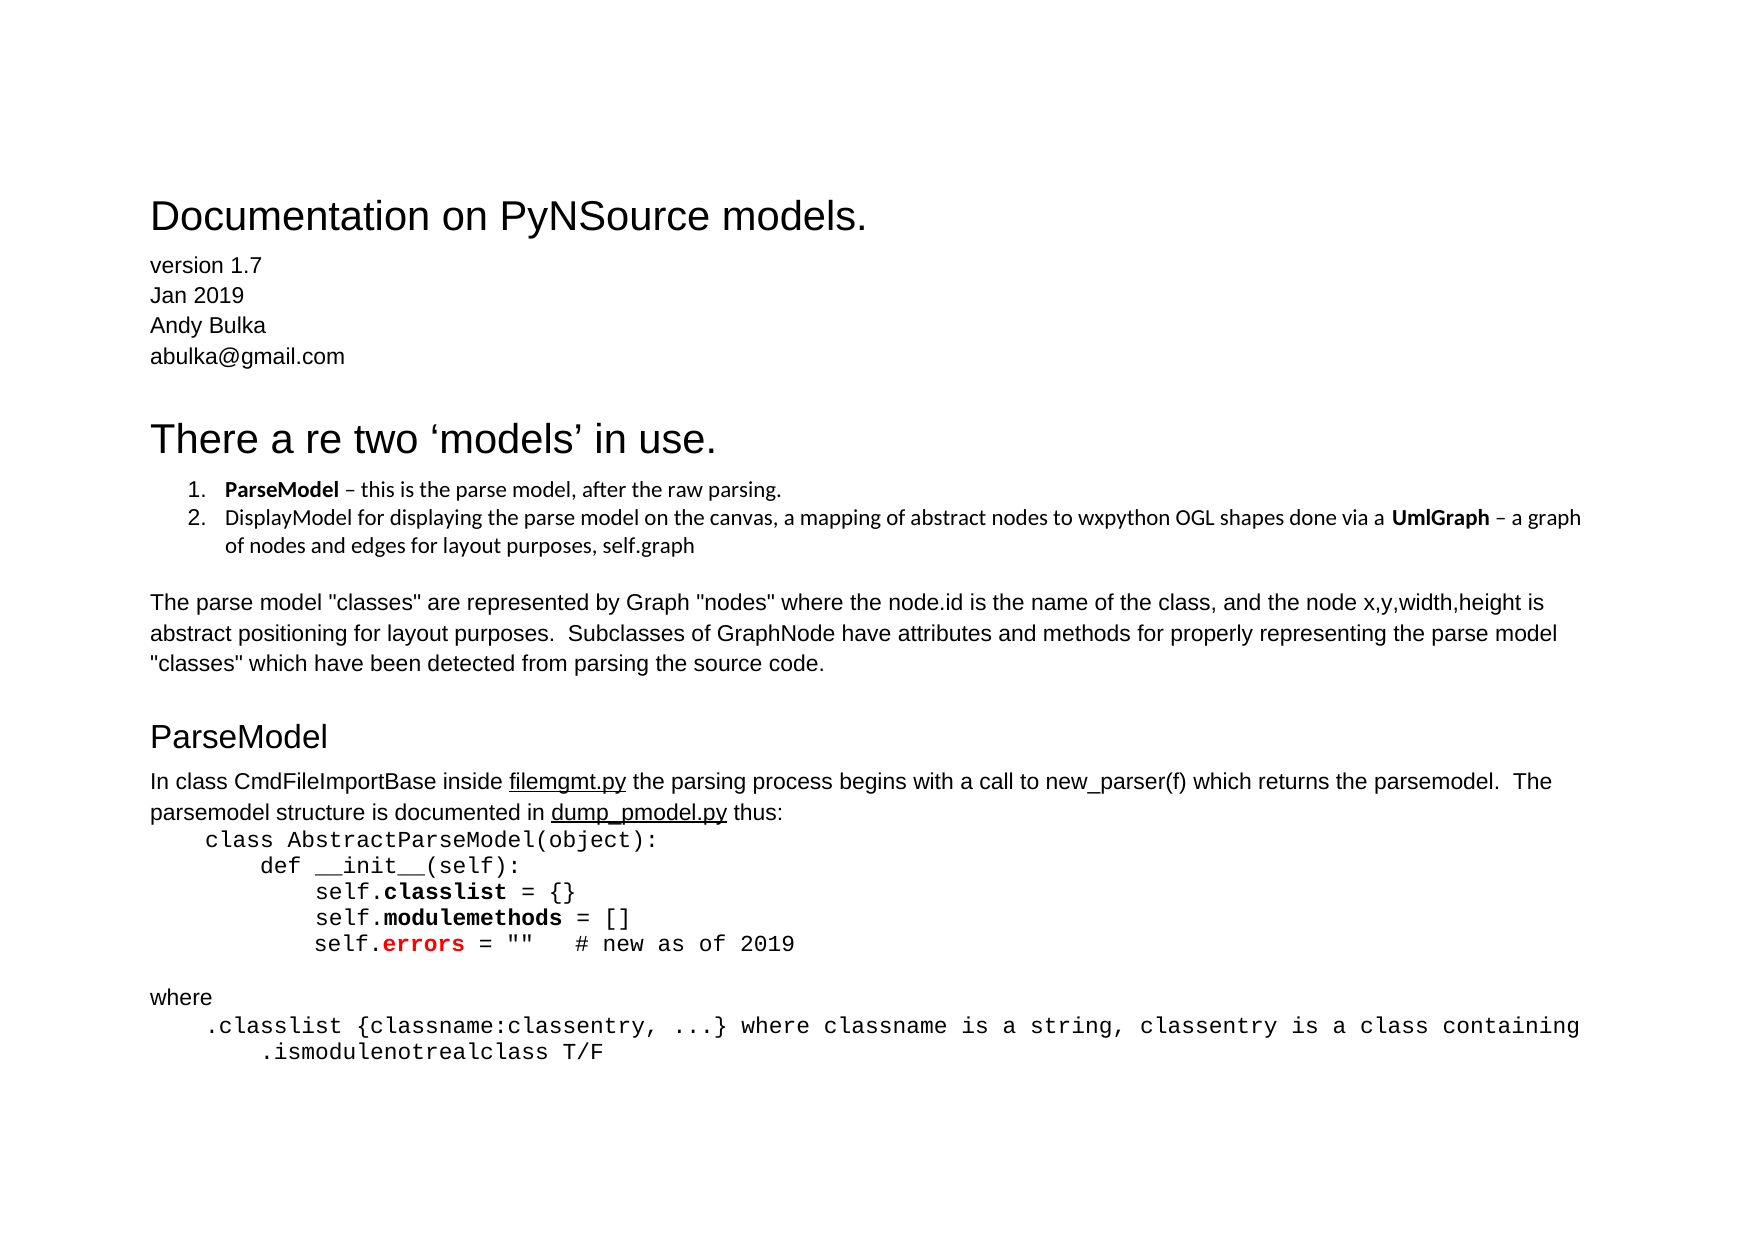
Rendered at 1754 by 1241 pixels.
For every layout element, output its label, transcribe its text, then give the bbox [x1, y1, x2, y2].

subtitle ParseModel [150, 717, 1604, 756]
text self.classlist = {} [150, 881, 1604, 907]
text In class CmdFileImportBase inside filemgmt.py the parsing process begins with a call to new_parser(f) which returns the parsemodel. The parsemodel structure is documented in dump_pmodel.py thus: [150, 768, 1604, 825]
text The parse model "classes" are represented by Graph "nodes" where the node.id is the name of the class, and the node x,y,width,height is abstract positioning for layout purposes. Subclasses of GraphNode have attributes and methods for properly representing the parse model "classes" which have been detected from parsing the source code. [150, 589, 1604, 676]
text .classlist {classname:classentry, ...} where classname is a string, classentry is a class containing [150, 1014, 1604, 1041]
list ParseModel – this is the parse model, after the raw parsing. [187, 475, 1604, 503]
subtitle There a re two ‘models’ in use. [150, 414, 1604, 462]
text .ismodulenotrealclass T/F [150, 1041, 1604, 1066]
text self.errors = "" # new as of 2019 [150, 932, 1604, 958]
text version 1.7 [150, 252, 1604, 278]
text abulka@gmail.com [150, 343, 1604, 369]
text Andy Bulka [150, 312, 1604, 339]
subtitle Documentation on PyNSource models. [150, 192, 1604, 239]
text def __init__(self): [150, 855, 1604, 881]
text Jan 2019 [150, 282, 1604, 309]
text class AbstractParseModel(object): [150, 829, 1604, 855]
text self.modulemethods = [] [150, 907, 1604, 932]
text where [150, 984, 1604, 1011]
list DisplayModel for displaying the parse model on the canvas, a mapping of abstract nodes to wxpython OGL shapes done via a UmlGraph – a graph of nodes and edges for layout purposes, self.graph [187, 503, 1604, 559]
